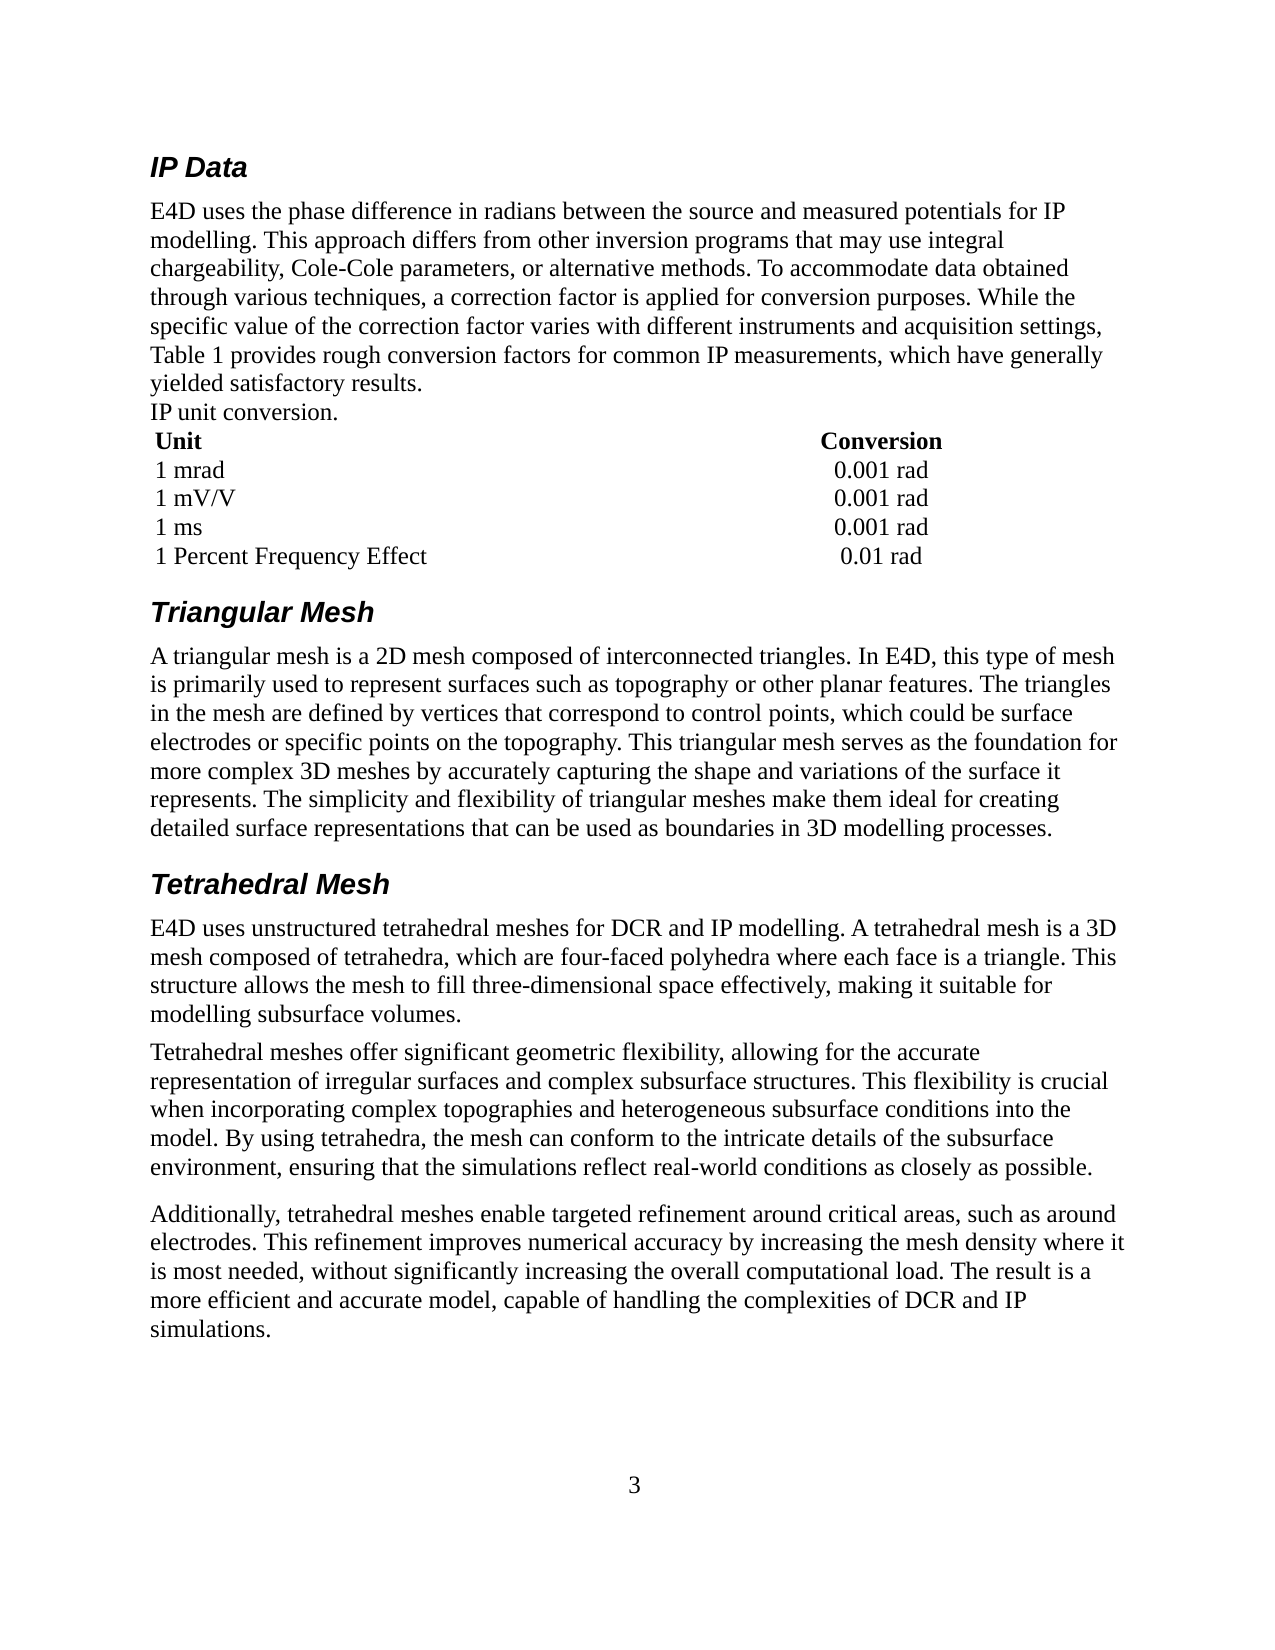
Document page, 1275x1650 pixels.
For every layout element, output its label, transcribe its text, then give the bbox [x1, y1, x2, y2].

table_cell 0.001 rad [638, 512, 1125, 541]
text E4D uses unstructured tetrahedral meshes for DCR and IP modelling. A tetrahedral mesh is a 3D mesh composed of tetrahedra, which are four-faced polyhedra where each face is a triangle. This structure allows the mesh to fill three-dimensional space effectively, making it suitable for modelling subsurface volumes. [150, 913, 1125, 1028]
subtitle Triangular Mesh [150, 595, 1125, 628]
table_cell 1 mrad [150, 455, 637, 483]
table_cell 0.001 rad [638, 484, 1125, 512]
text Additionally, tetrahedral meshes enable targeted refinement around critical areas, such as around electrodes. This refinement improves numerical accuracy by increasing the mesh density where it is most needed, without significantly increasing the overall computational load. The result is a more efficient and accurate model, capable of handling the complexities of DCR and IP simulations. [150, 1199, 1125, 1342]
text E4D uses the phase difference in radians between the source and measured potentials for IP modelling. This approach differs from other inversion programs that may use integral chargeability, Cole-Cole parameters, or alternative methods. To accommodate data obtained through various techniques, a correction factor is applied for conversion purposes. While the specific value of the correction factor varies with different instruments and acquisition settings, Table 1 provides rough conversion factors for common IP measurements, which have generally yielded satisfactory results. [150, 196, 1125, 397]
text IP unit conversion. [150, 397, 1125, 426]
table_cell 1 Percent Frequency Effect [150, 541, 637, 570]
table_cell 1 mV/V [150, 484, 637, 512]
text A triangular mesh is a 2D mesh composed of interconnected triangles. In E4D, this type of mesh is primarily used to represent surfaces such as topography or other planar features. The triangles in the mesh are defined by vertices that correspond to control points, which could be surface electrodes or specific points on the topography. This triangular mesh serves as the foundation for more complex 3D meshes by accurately capturing the shape and variations of the surface it represents. The simplicity and flexibility of triangular meshes make them ideal for creating detailed surface representations that can be used as boundaries in 3D modelling processes. [150, 641, 1125, 842]
table_header Unit [150, 426, 637, 455]
table_cell 0.01 rad [638, 541, 1125, 570]
subtitle Tetrahedral Mesh [150, 867, 1125, 901]
table_header Conversion [638, 426, 1125, 455]
text Tetrahedral meshes offer significant geometric flexibility, allowing for the accurate representation of irregular surfaces and complex subsurface structures. This flexibility is crucial when incorporating complex topographies and heterogeneous subsurface conditions into the model. By using tetrahedra, the mesh can conform to the intricate details of the subsurface environment, ensuring that the simulations reflect real-world conditions as closely as possible. [150, 1037, 1125, 1181]
table_cell 1 ms [150, 512, 637, 541]
table_cell 0.001 rad [638, 455, 1125, 483]
subtitle IP Data [150, 150, 1125, 183]
